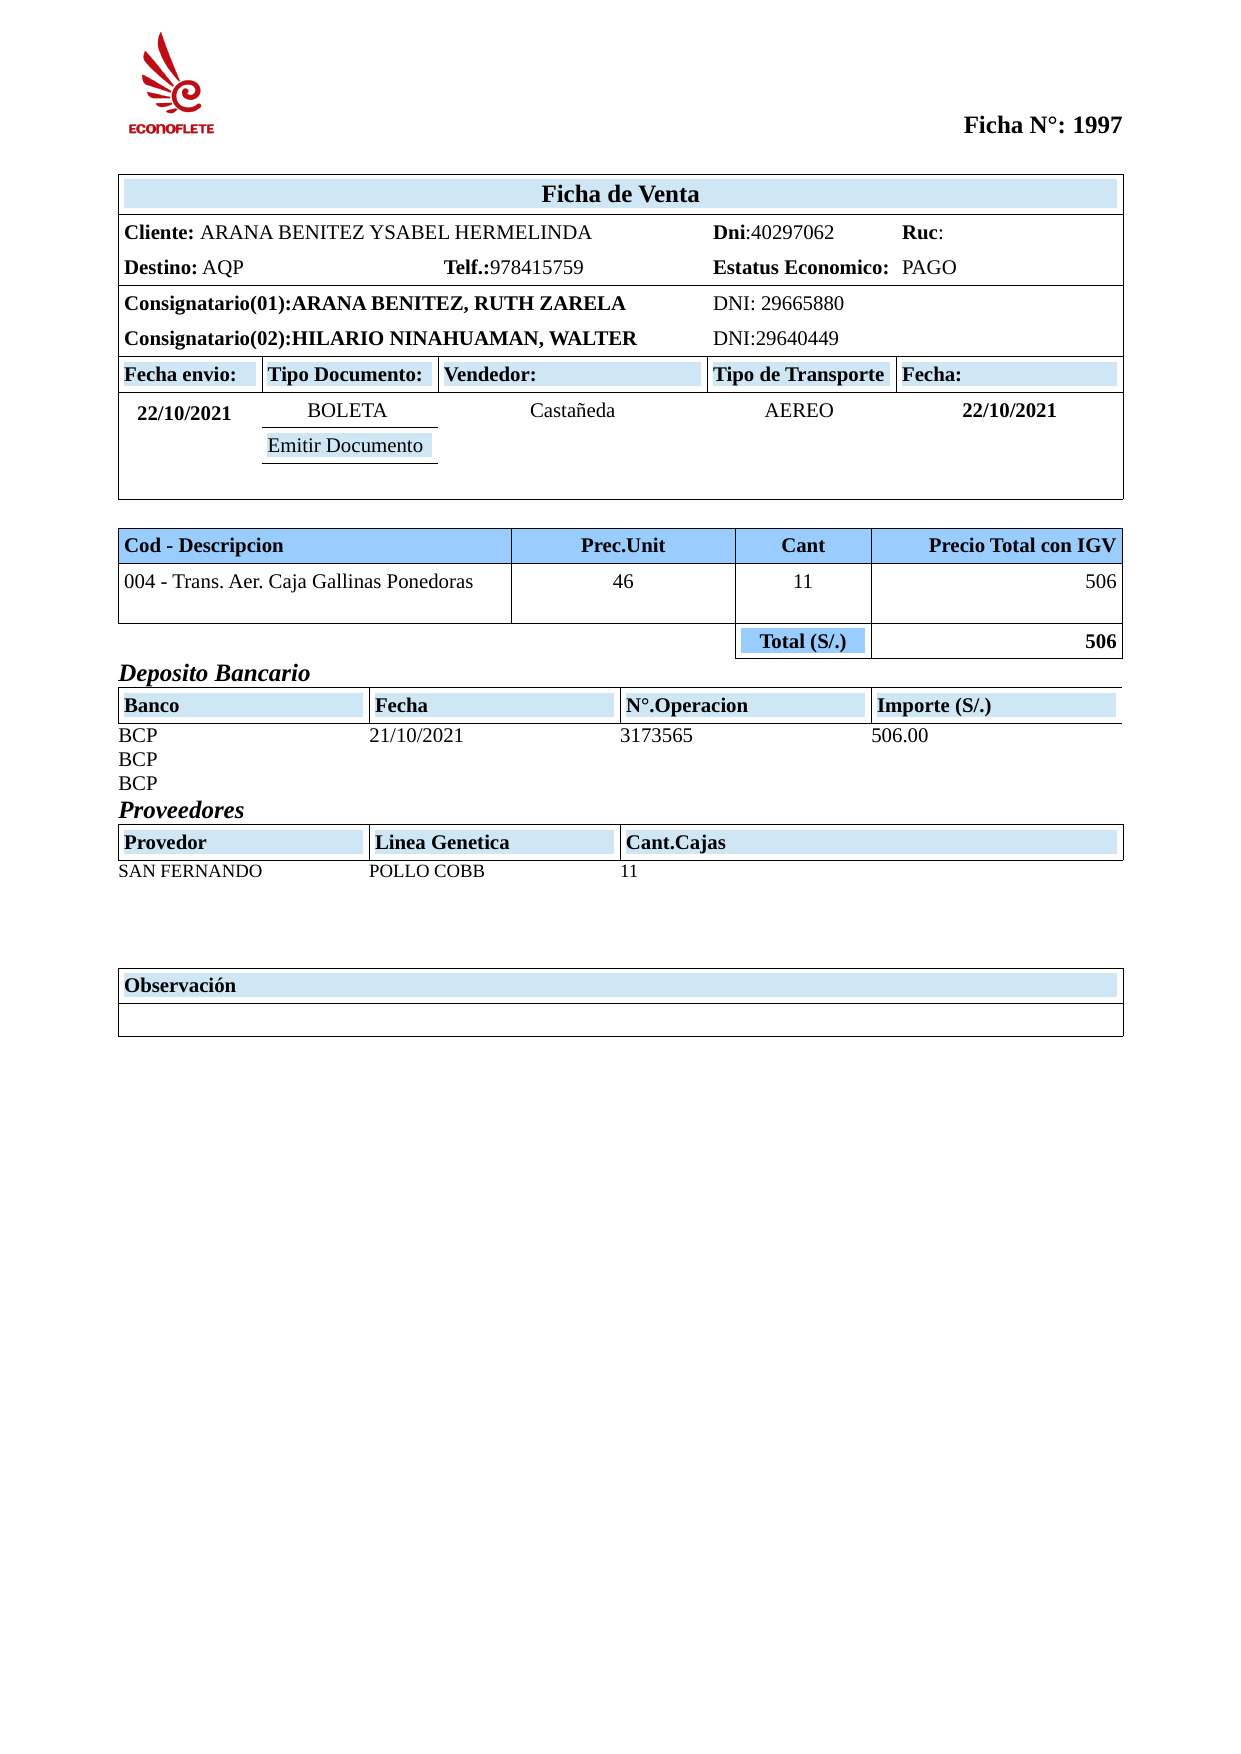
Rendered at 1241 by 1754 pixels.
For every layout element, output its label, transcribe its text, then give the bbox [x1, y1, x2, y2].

table_cell Dni:40297062 [707, 215, 896, 249]
table_cell [369, 771, 620, 795]
table_cell [118, 903, 369, 924]
table_header Observación [119, 969, 1123, 1003]
table_cell [369, 946, 620, 967]
table_cell [620, 881, 1123, 903]
table_cell 506.00 [871, 724, 1122, 747]
table_cell Estatus Economico: [707, 249, 896, 285]
table_cell [119, 1004, 1123, 1036]
table_cell Telf.:978415759 [438, 249, 707, 285]
table_cell PAGO [896, 249, 1123, 285]
table_cell BCP [118, 747, 369, 771]
table_header Cant.Cajas [621, 825, 1123, 859]
table_cell 506 [872, 564, 1122, 623]
table_header Ficha de Venta [119, 175, 1123, 214]
table_cell [871, 771, 1122, 795]
table_header N°.Operacion [621, 688, 871, 723]
table_cell 11 [736, 564, 871, 623]
table_cell Tipo Documento: [263, 357, 438, 392]
text Proveedores [118, 795, 1122, 824]
table_cell 11 [620, 861, 1123, 881]
table_cell BCP [118, 724, 369, 747]
table_cell Ruc: [896, 215, 1123, 249]
table_cell 506 [872, 624, 1122, 658]
table_cell DNI: 29665880 [707, 286, 1123, 321]
table_cell [369, 747, 620, 771]
table_header Linea Genetica [370, 825, 620, 859]
table_cell [620, 747, 871, 771]
table_header Prec.Unit [512, 529, 735, 563]
table_cell [620, 771, 871, 795]
table_cell Fecha: [897, 357, 1123, 392]
table_header Cod - Descripcion [119, 529, 511, 563]
table_cell [369, 924, 620, 946]
table_cell [262, 464, 438, 498]
table_cell [118, 924, 369, 946]
table_cell [118, 624, 511, 658]
table_cell [118, 946, 369, 967]
table_cell Consignatario(02):HILARIO NINAHUAMAN, WALTER [119, 321, 707, 356]
table_cell 22/10/2021 [896, 393, 1123, 498]
table_header Importe (S/.) [872, 688, 1122, 723]
table_cell Consignatario(01):ARANA BENITEZ, RUTH ZARELA [119, 286, 707, 321]
table_header Provedor [119, 825, 369, 859]
table_cell [511, 624, 735, 658]
table_cell [369, 903, 620, 924]
table_cell [871, 747, 1122, 771]
table_cell [620, 924, 1123, 946]
table_cell 004 - Trans. Aer. Caja Gallinas Ponedoras [119, 564, 511, 623]
table_cell Vendedor: [439, 357, 707, 392]
table_cell 3173565 [620, 724, 871, 747]
table_cell Emitir Documento [262, 428, 438, 463]
table_cell [369, 881, 620, 903]
table_header Cant [736, 529, 871, 563]
table_cell [620, 946, 1123, 967]
table_header Fecha [370, 688, 620, 723]
table_cell POLLO COBB [369, 861, 620, 881]
table_cell 21/10/2021 [369, 724, 620, 747]
table_cell 22/10/2021 [119, 393, 262, 498]
table_cell AEREO [707, 393, 896, 498]
table_cell Total (S/.) [736, 624, 871, 658]
table_cell Tipo de Transporte [708, 357, 896, 392]
text Deposito Bancario [118, 658, 1122, 687]
table_cell 46 [512, 564, 735, 623]
table_cell DNI:29640449 [707, 321, 1123, 356]
table_header Precio Total con IGV [872, 529, 1122, 563]
picture [118, 31, 225, 134]
table_header Banco [119, 688, 369, 723]
table_cell Destino: AQP [119, 249, 438, 285]
table_cell BOLETA [262, 393, 438, 427]
table_cell Castañeda [438, 393, 707, 498]
table_cell [620, 903, 1123, 924]
table_cell Cliente: ARANA BENITEZ YSABEL HERMELINDA [119, 215, 707, 249]
table_cell SAN FERNANDO [118, 861, 369, 881]
table_cell BCP [118, 771, 369, 795]
table_cell Fecha envio: [119, 357, 262, 392]
table_cell [118, 881, 369, 903]
